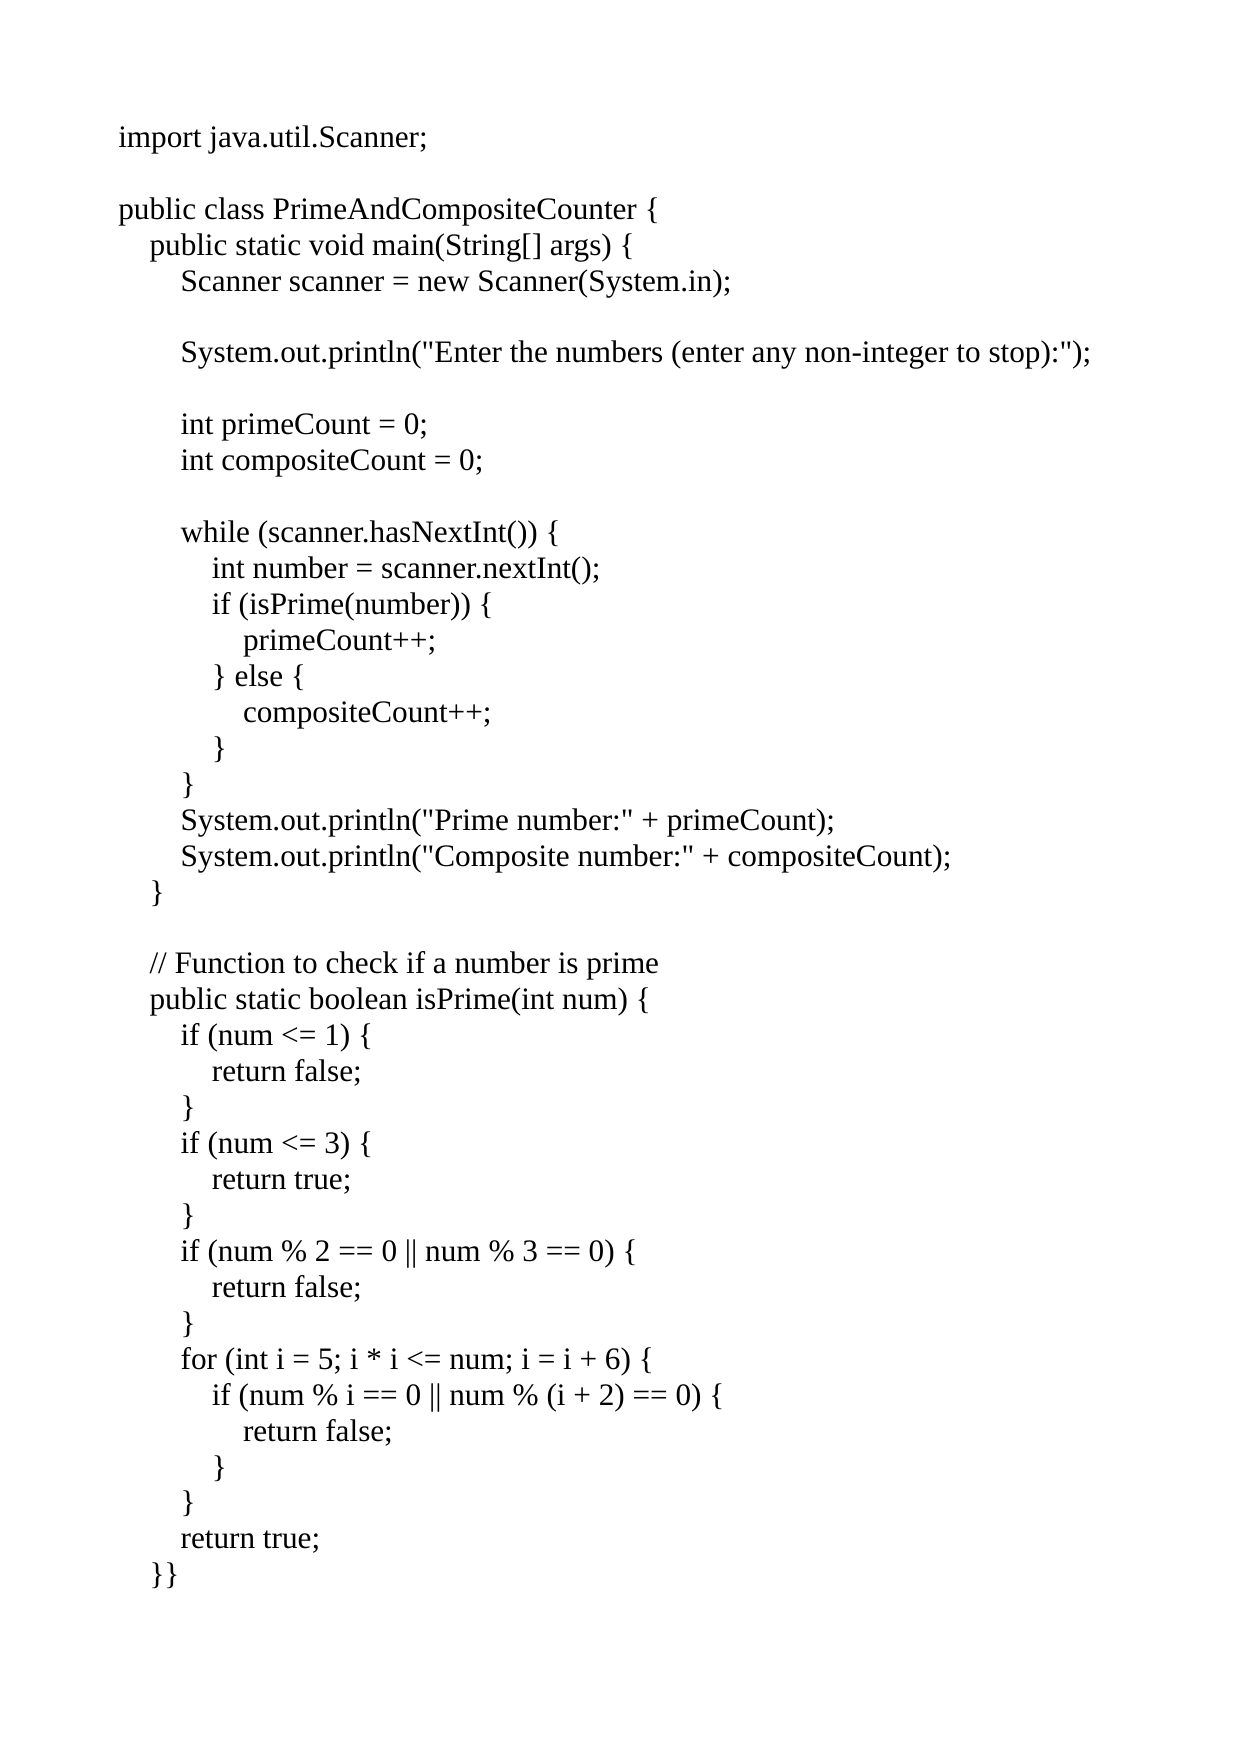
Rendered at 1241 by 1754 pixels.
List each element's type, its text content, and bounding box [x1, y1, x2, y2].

text import java.util.Scanner; public class PrimeAndCompositeCounter { public static void main(String[] args) { Scanner scanner = new Scanner(System.in); System.out.println("Enter the numbers (enter any non-integer to stop):"); int primeCount = 0; int compositeCount = 0; while (scanner.hasNextInt()) { int number = scanner.nextInt(); if (isPrime(number)) { primeCount++; } else { compositeCount++; } } System.out.println("Prime number:" + primeCount); System.out.println("Composite number:" + compositeCount); } // Function to check if a number is prime public static boolean isPrime(int num) { if (num <= 1) { return false; } if (num <= 3) { return true; } if (num % 2 == 0 || num % 3 == 0) { return false; } for (int i = 5; i * i <= num; i = i + 6) { if (num % i == 0 || num % (i + 2) == 0) { return false; } } return true; }} [118, 118, 1122, 1592]
